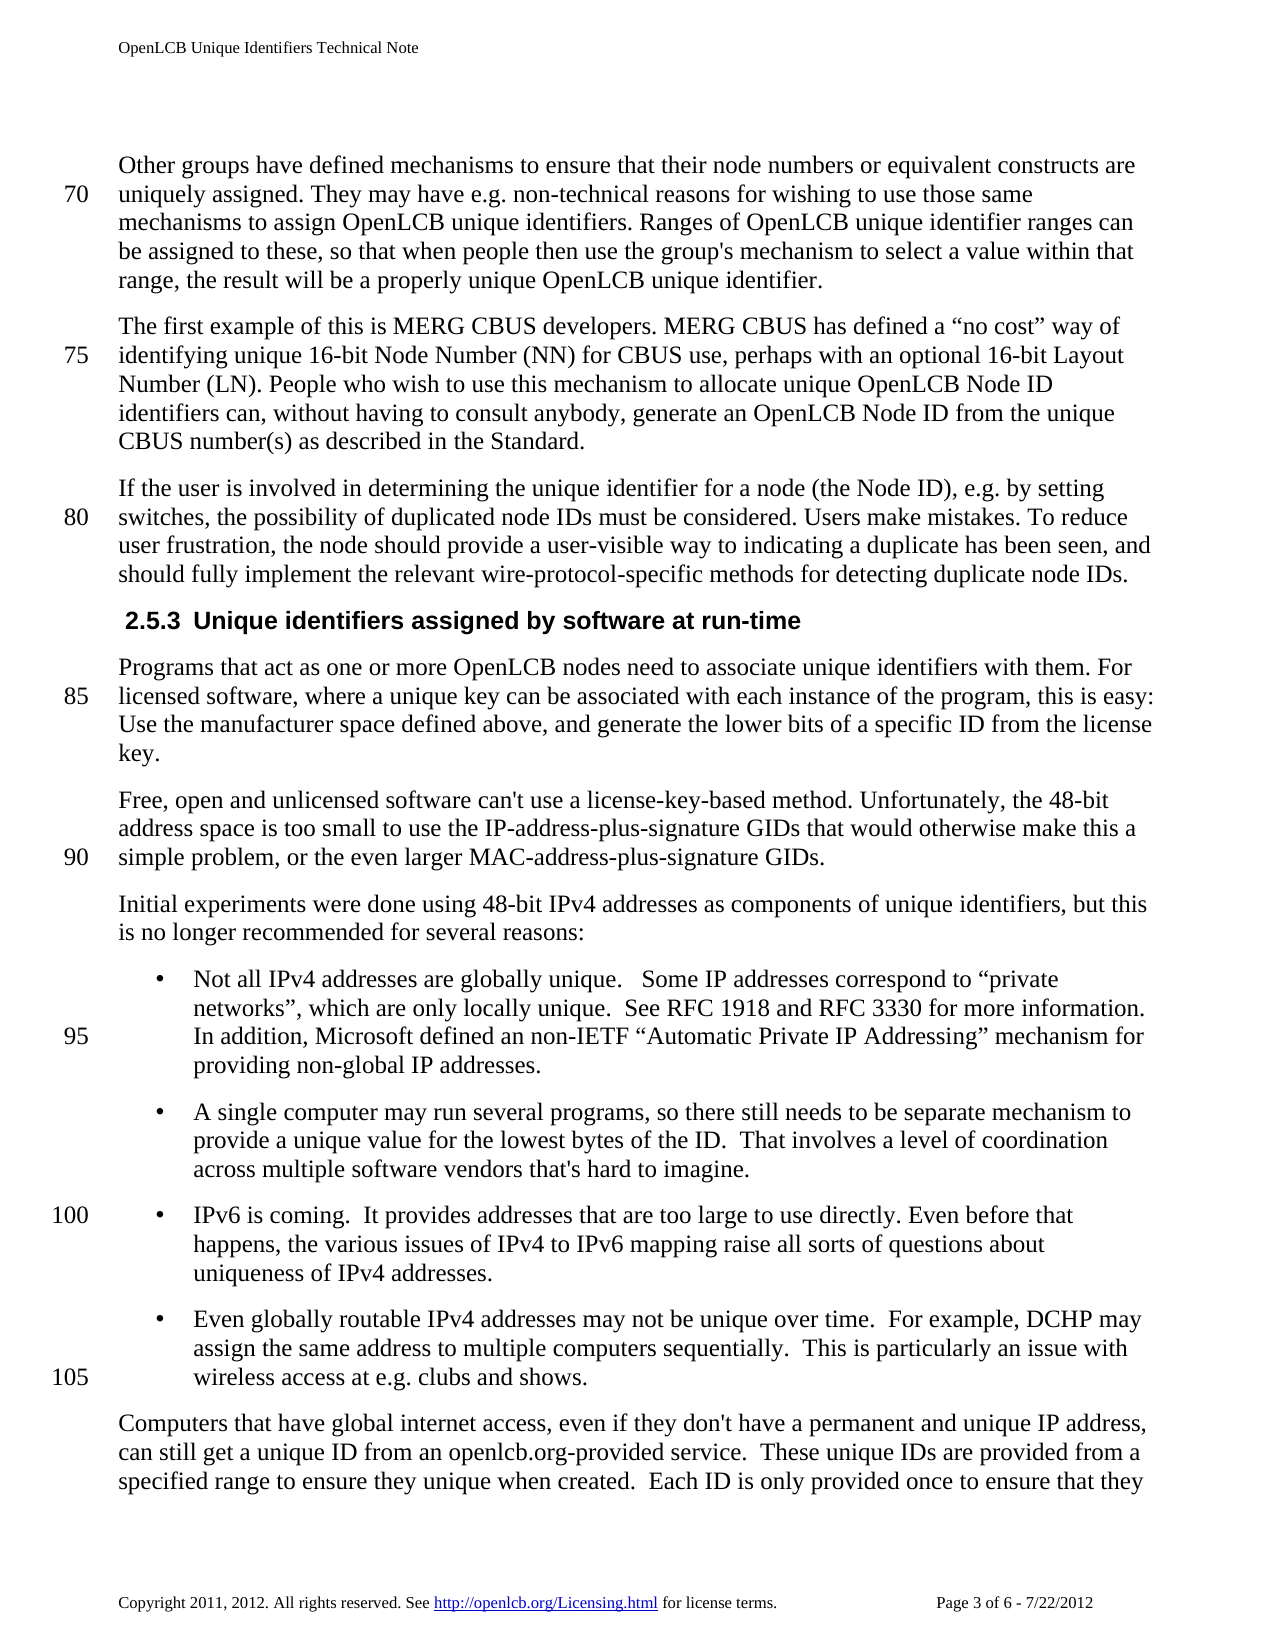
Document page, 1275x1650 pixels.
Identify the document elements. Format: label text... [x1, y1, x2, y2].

text Initial experiments were done using 48-bit IPv4 addresses as components of unique identifiers, but this is no longer recommended for several reasons: [118, 889, 1157, 946]
text The first example of this is MERG CBUS developers. MERG CBUS has defined a “no cost” way of identifying unique 16-bit Node Number (NN) for CBUS use, perhaps with an optional 16-bit Layout Number (LN). People who wish to use this mechanism to allocate unique OpenLCB Node ID identifiers can, without having to consult anybody, generate an OpenLCB Node ID from the unique CBUS number(s) as described in the Standard. [118, 311, 1157, 455]
list IPv6 is coming. It provides addresses that are too large to use directly. Even before that happens, the various issues of IPv4 to IPv6 mapping raise all sorts of questions about uniqueness of IPv4 addresses. [156, 1201, 1157, 1287]
text Programs that act as one or more OpenLCB nodes need to associate unique identifiers with them. For licensed software, where a unique key can be associated with each instance of the program, this is easy: Use the manufacturer space defined above, and generate the lower bits of a specific ID from the license key. [118, 652, 1157, 767]
text Other groups have defined mechanisms to ensure that their node numbers or equivalent constructs are uniquely assigned. They may have e.g. non-technical reasons for wishing to use those same mechanisms to assign OpenLCB unique identifiers. Ranges of OpenLCB unique identifier ranges can be assigned to these, so that when people then use the group's mechanism to select a value within that range, the result will be a properly unique OpenLCB unique identifier. [118, 150, 1157, 294]
text If the user is involved in determining the unique identifier for a node (the Node ID), e.g. by setting switches, the possibility of duplicated node IDs must be considered. Users make mistakes. To reduce user frustration, the node should provide a user-visible way to indicating a duplicate has been seen, and should fully implement the relevant wire-protocol-specific methods for detecting duplicate node IDs. [118, 473, 1157, 588]
text Computers that have global internet access, even if they don't have a permanent and unique IP address, can still get a unique ID from an openlcb.org-provided service. These unique IDs are provided from a specified range to ensure they unique when created. Each ID is only provided once to ensure that they [118, 1408, 1157, 1495]
subtitle Unique identifiers assigned by software at run-time [118, 606, 1157, 634]
list Even globally routable IPv4 addresses may not be unique over time. For example, DCHP may assign the same address to multiple computers sequentially. This is particularly an issue with wireless access at e.g. clubs and shows. [156, 1304, 1157, 1391]
list Not all IPv4 addresses are globally unique. Some IP addresses correspond to “private networks”, which are only locally unique. See RFC 1918 and RFC 3330 for more information. In addition, Microsoft defined an non-IETF “Automatic Private IP Addressing” mechanism for providing non-global IP addresses. [156, 964, 1157, 1079]
list A single computer may run several programs, so there still needs to be separate mechanism to provide a unique value for the lowest bytes of the ID. That involves a level of coordination across multiple software vendors that's hard to imagine. [156, 1097, 1157, 1183]
text Free, open and unlicensed software can't use a license-key-based method. Unfortunately, the 48-bit address space is too small to use the IP-address-plus-signature GIDs that would otherwise make this a simple problem, or the even larger MAC-address-plus-signature GIDs. [118, 785, 1157, 871]
